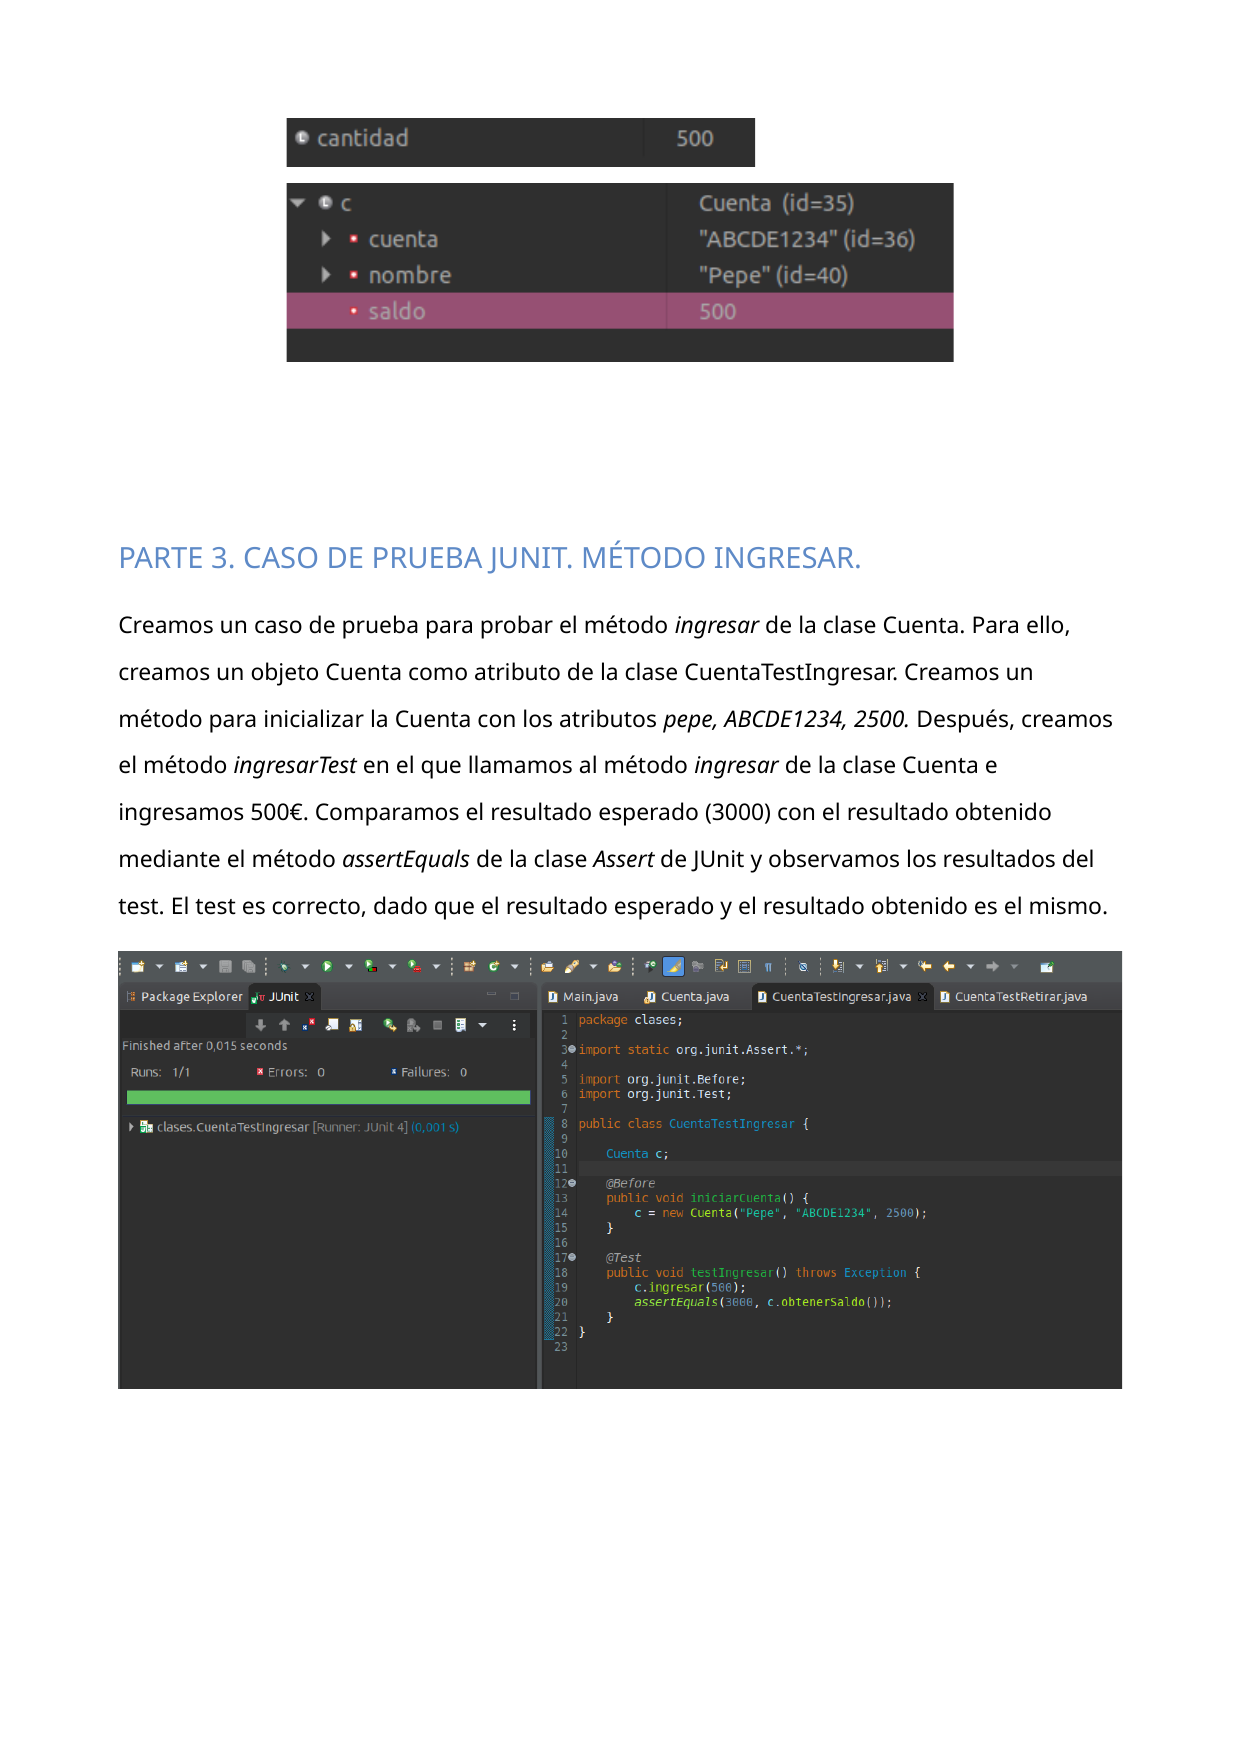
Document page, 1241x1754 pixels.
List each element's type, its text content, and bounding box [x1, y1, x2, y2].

subtitle PARTE 3. CASO DE PRUEBA JUNIT. MÉTODO INGRESAR. [118, 537, 1122, 577]
picture [286, 118, 756, 167]
picture [286, 183, 954, 362]
text Creamos un caso de prueba para probar el método ingresar de la clase Cuenta. Para ello, creamos un objeto Cuenta como atributo de la clase CuentaTestIngresar. Creamos un método para inicializar la Cuenta con los atributos pepe, ABCDE1234, 2500. Después, creamos el método ingresarTest en el que llamamos al método ingresar de la clase Cuenta e ingresamos 500€. Comparamos el resultado esperado (3000) con el resultado obtenido mediante el método assertEquals de la clase Assert de JUnit y observamos los resultados del test. El test es correcto, dado que el resultado esperado y el resultado obtenido es el mismo. [118, 609, 1122, 921]
picture [118, 951, 1123, 1389]
